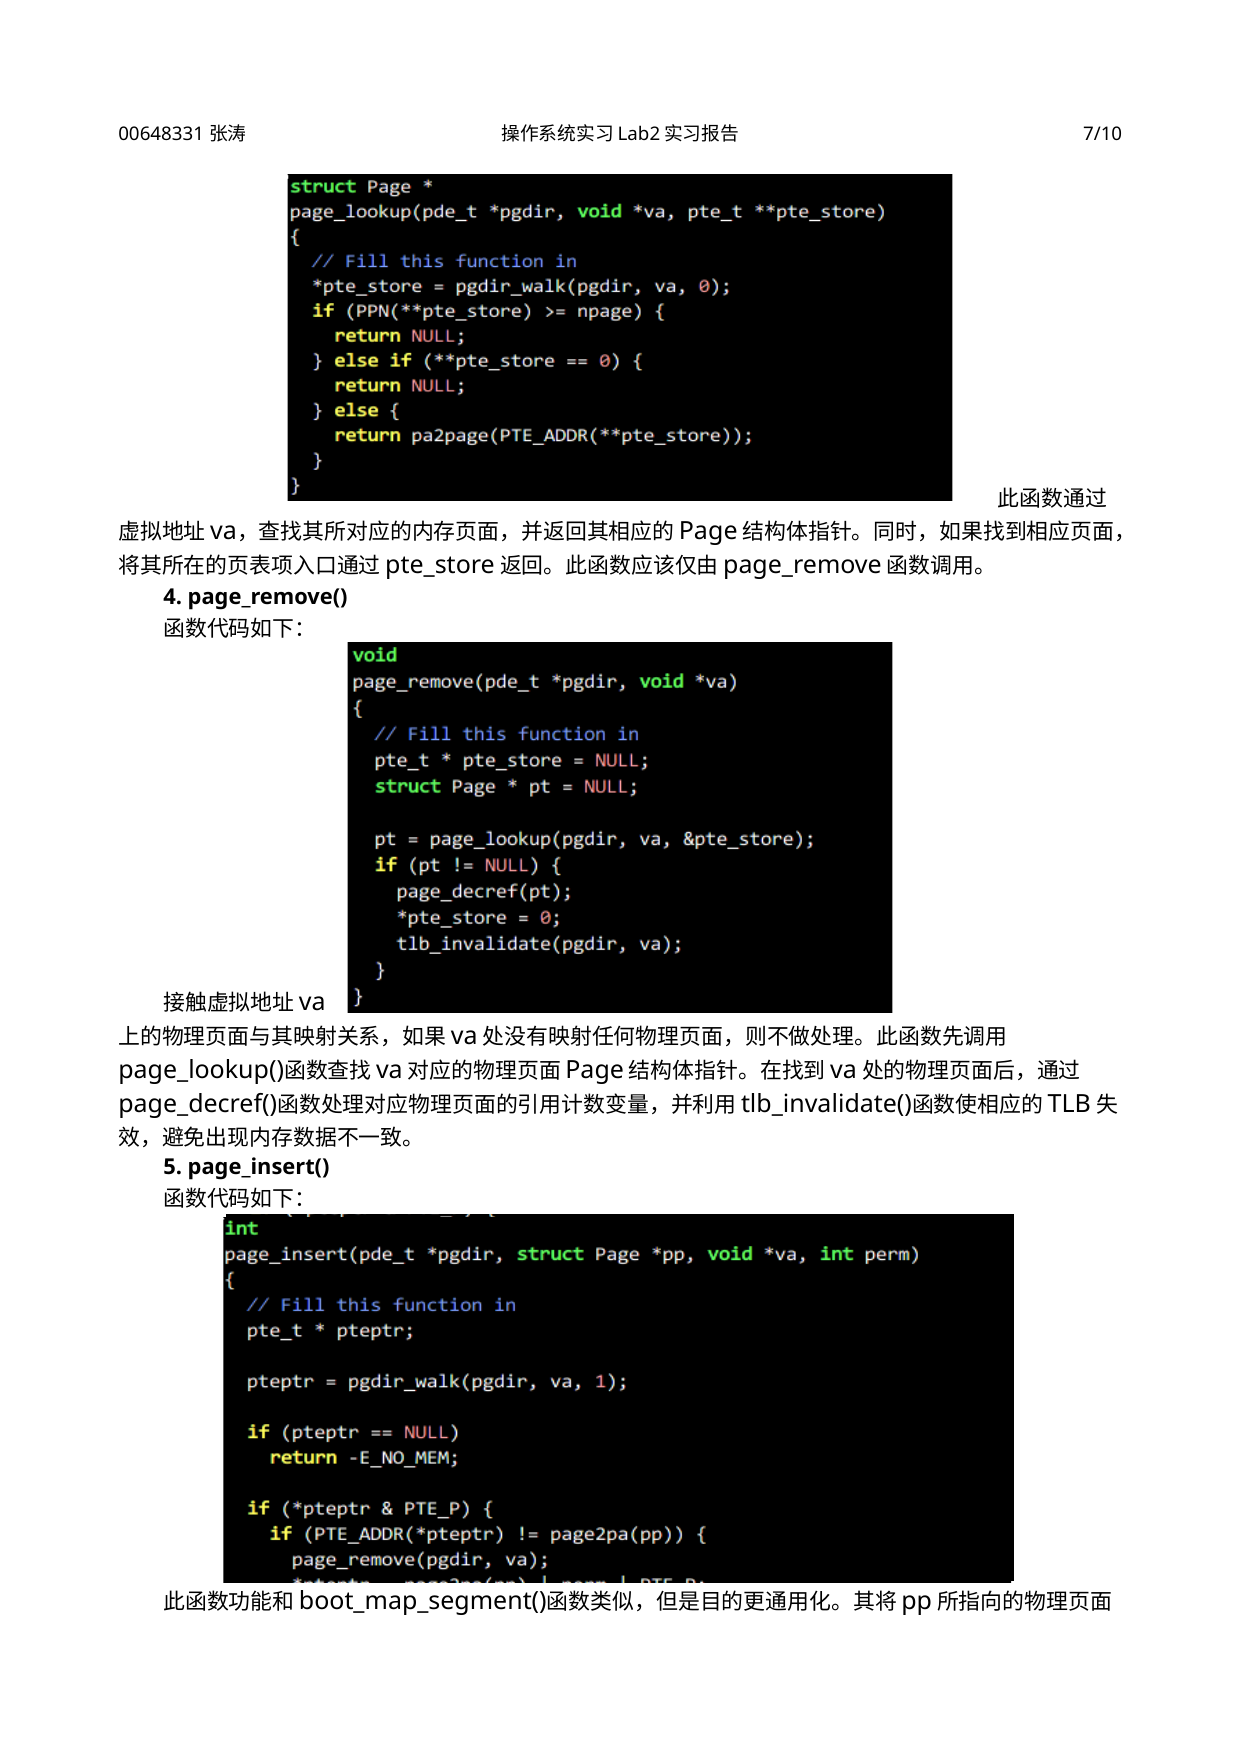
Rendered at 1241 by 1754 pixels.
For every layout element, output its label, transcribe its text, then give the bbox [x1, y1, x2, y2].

text 此函数通过虚拟地址va，查找其所对应的内存页面，并返回其相应的Page结构体指针。同时，如果找到相应页面，将其所在的页表项入口通过pte_store返回。此函数应该仅由page_remove函数调用。 [118, 481, 1122, 581]
text 函数代码如下： [118, 1181, 1122, 1213]
text 接触虚拟地址va上的物理页面与其映射关系，如果va处没有映射任何物理页面，则不做处理。此函数先调用page_lookup()函数查找va对应的物理页面Page结构体指针。在找到va处的物理页面后，通过page_decref()函数处理对应物理页面的引用计数变量，并利用tlb_invalidate()函数使相应的TLB失效，避免出现内存数据不一致。 [118, 983, 1122, 1151]
text 4. page_remove() [118, 581, 1122, 611]
text 5. page_insert() [118, 1151, 1122, 1181]
text 此函数功能和boot_map_segment()函数类似，但是目的更通用化。其将pp所指向的物理页面 [118, 1213, 1122, 1617]
text 函数代码如下： [118, 611, 1122, 643]
picture [223, 1214, 1014, 1583]
picture [287, 174, 953, 501]
picture [347, 642, 893, 1013]
